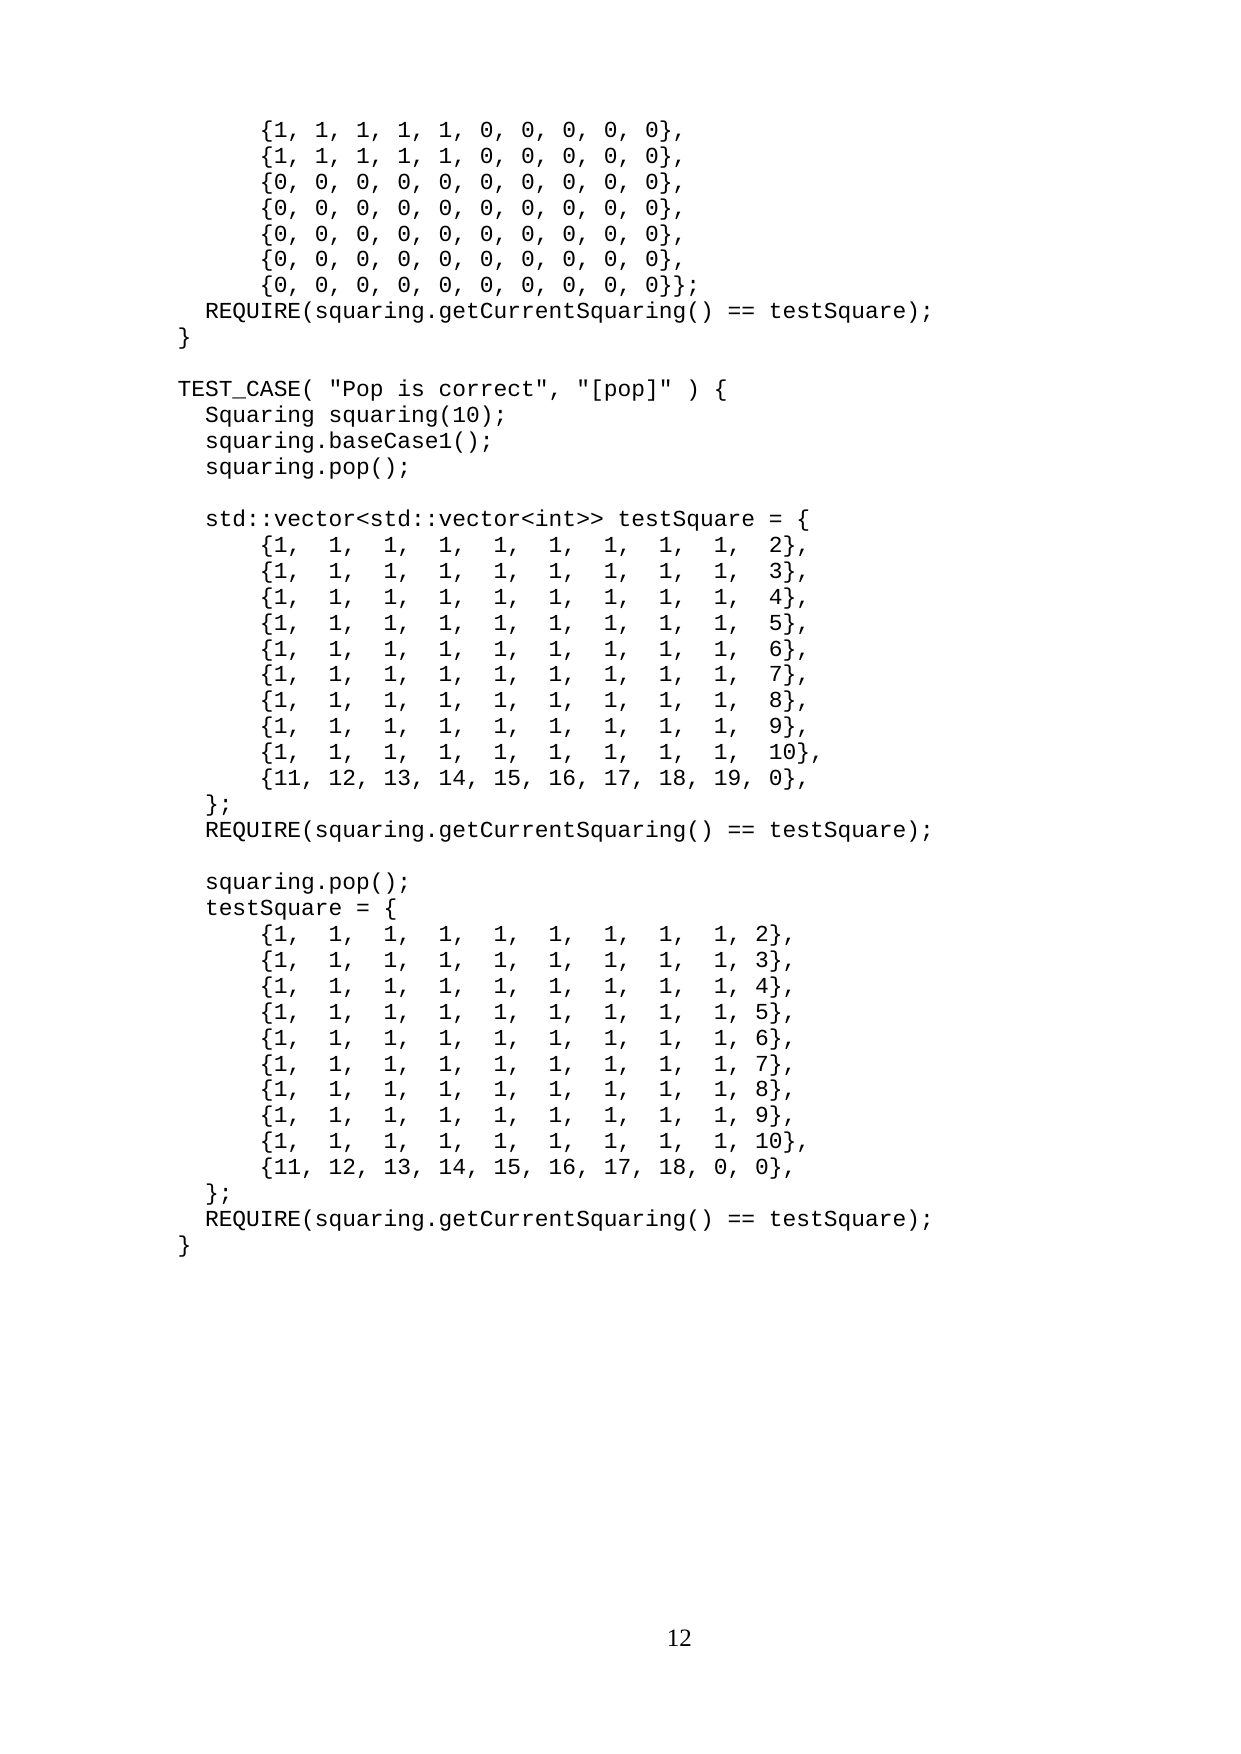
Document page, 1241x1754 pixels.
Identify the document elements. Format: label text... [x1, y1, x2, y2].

text REQUIRE(squaring.getCurrentSquaring() == testSquare); [177, 300, 1181, 326]
text {1, 1, 1, 1, 1, 1, 1, 1, 1, 6}, [177, 637, 1181, 663]
text {1, 1, 1, 1, 1, 1, 1, 1, 1, 4}, [177, 974, 1181, 1000]
text {0, 0, 0, 0, 0, 0, 0, 0, 0, 0}}; [177, 274, 1181, 300]
text REQUIRE(squaring.getCurrentSquaring() == testSquare); [177, 818, 1181, 844]
text {1, 1, 1, 1, 1, 0, 0, 0, 0, 0}, [177, 144, 1181, 170]
text {1, 1, 1, 1, 1, 1, 1, 1, 1, 7}, [177, 663, 1181, 689]
text {1, 1, 1, 1, 1, 1, 1, 1, 1, 8}, [177, 1078, 1181, 1104]
text {0, 0, 0, 0, 0, 0, 0, 0, 0, 0}, [177, 222, 1181, 248]
text {1, 1, 1, 1, 1, 1, 1, 1, 1, 10}, [177, 1130, 1181, 1156]
text TEST_CASE( "Pop is correct", "[pop]" ) { [177, 377, 1181, 403]
text {1, 1, 1, 1, 1, 1, 1, 1, 1, 9}, [177, 1104, 1181, 1130]
text }; [177, 792, 1181, 818]
text } [177, 326, 1181, 352]
text {1, 1, 1, 1, 1, 1, 1, 1, 1, 9}, [177, 715, 1181, 741]
text testSquare = { [177, 896, 1181, 922]
text std::vector<std::vector<int>> testSquare = { [177, 507, 1181, 533]
text squaring.pop(); [177, 455, 1181, 481]
text {1, 1, 1, 1, 1, 1, 1, 1, 1, 8}, [177, 689, 1181, 715]
text {1, 1, 1, 1, 1, 1, 1, 1, 1, 7}, [177, 1052, 1181, 1078]
text {1, 1, 1, 1, 1, 1, 1, 1, 1, 5}, [177, 611, 1181, 637]
text {1, 1, 1, 1, 1, 1, 1, 1, 1, 2}, [177, 922, 1181, 948]
text {11, 12, 13, 14, 15, 16, 17, 18, 0, 0}, [177, 1156, 1181, 1182]
text {0, 0, 0, 0, 0, 0, 0, 0, 0, 0}, [177, 170, 1181, 196]
text {1, 1, 1, 1, 1, 1, 1, 1, 1, 4}, [177, 585, 1181, 611]
text } [177, 1233, 1181, 1259]
text REQUIRE(squaring.getCurrentSquaring() == testSquare); [177, 1207, 1181, 1233]
text {1, 1, 1, 1, 1, 0, 0, 0, 0, 0}, [177, 118, 1181, 144]
text squaring.baseCase1(); [177, 429, 1181, 455]
text {11, 12, 13, 14, 15, 16, 17, 18, 19, 0}, [177, 767, 1181, 792]
text {1, 1, 1, 1, 1, 1, 1, 1, 1, 3}, [177, 559, 1181, 585]
text {1, 1, 1, 1, 1, 1, 1, 1, 1, 3}, [177, 948, 1181, 974]
text {0, 0, 0, 0, 0, 0, 0, 0, 0, 0}, [177, 196, 1181, 222]
text {1, 1, 1, 1, 1, 1, 1, 1, 1, 10}, [177, 741, 1181, 767]
text }; [177, 1182, 1181, 1207]
text {1, 1, 1, 1, 1, 1, 1, 1, 1, 2}, [177, 533, 1181, 559]
text squaring.pop(); [177, 870, 1181, 896]
text {0, 0, 0, 0, 0, 0, 0, 0, 0, 0}, [177, 248, 1181, 274]
text Squaring squaring(10); [177, 403, 1181, 429]
text {1, 1, 1, 1, 1, 1, 1, 1, 1, 5}, [177, 1000, 1181, 1026]
text {1, 1, 1, 1, 1, 1, 1, 1, 1, 6}, [177, 1026, 1181, 1052]
